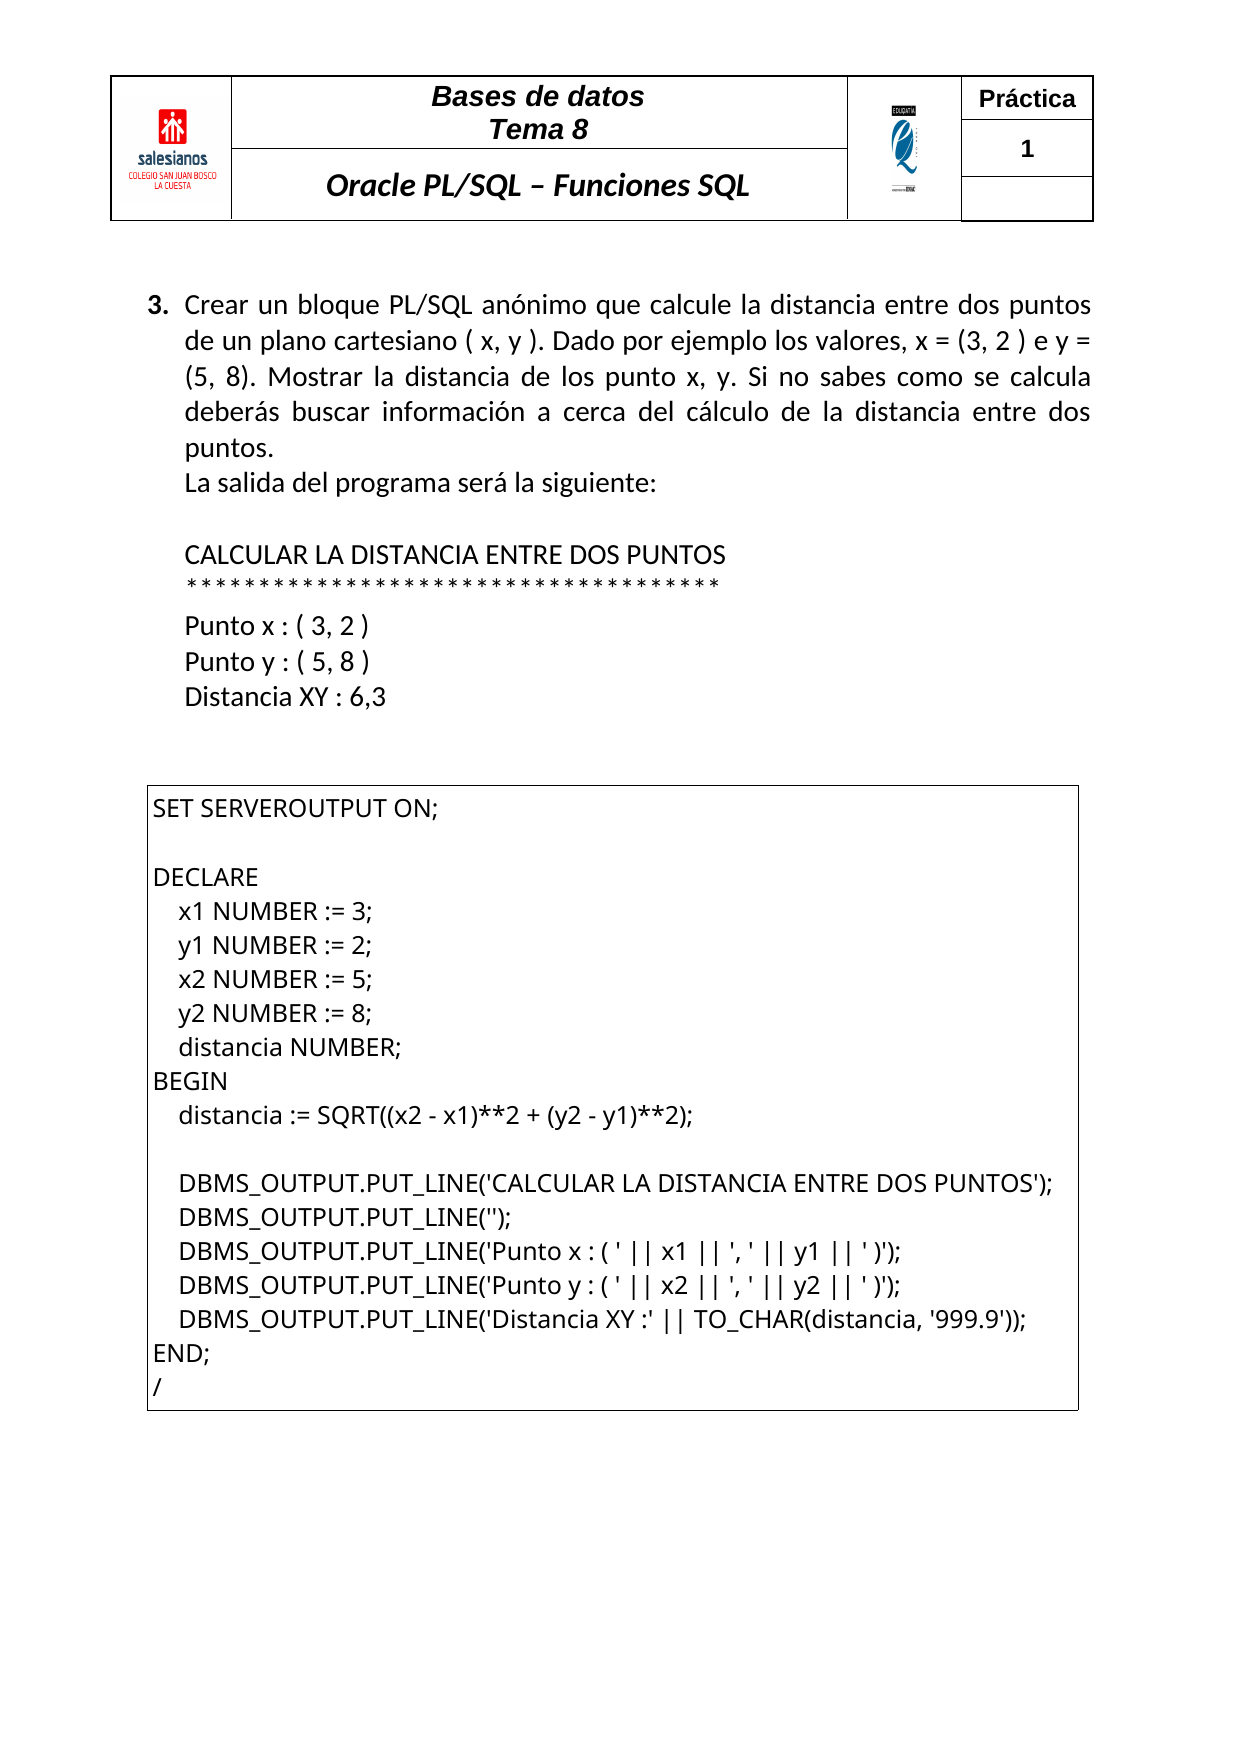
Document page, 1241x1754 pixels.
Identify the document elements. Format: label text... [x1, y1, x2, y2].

list ************************************* [147, 571, 1093, 607]
picture [119, 96, 229, 203]
list Punto y : ( 5, 8 ) [147, 643, 1093, 678]
list La salida del programa será la siguiente: [147, 464, 1093, 536]
list Distancia XY : 6,3 [147, 678, 1093, 714]
list CALCULAR LA DISTANCIA ENTRE DOS PUNTOS [147, 536, 1093, 571]
list Crear un bloque PL/SQL anónimo que calcule la distancia entre dos puntos de un plano cartesiano ( x, y ). Dado por ejemplo los valores, x = (3, 2 ) e y = (5, 8). Mostrar la distancia de los punto x, y. Si no sabes como se calcula deberás buscar información a cerca del cálculo de la distancia entre dos puntos. [147, 286, 1093, 464]
picture [891, 105, 918, 192]
table_header SET SERVEROUTPUT ON; DECLARE x1 NUMBER := 3; y1 NUMBER := 2; x2 NUMBER := 5; y2 NUMBER := 8; distancia NUMBER; BEGIN distancia := SQRT((x2 - x1)**2 + (y2 - y1)**2); DBMS_OUTPUT.PUT_LINE('CALCULAR LA DISTANCIA ENTRE DOS PUNTOS'); DBMS_OUTPUT.PUT_LINE(''); DBMS_OUTPUT.PUT_LINE('Punto x : ( ' || x1 || ', ' || y1 || ' )'); DBMS_OUTPUT.PUT_LINE('Punto y : ( ' || x2 || ', ' || y2 || ' )'); DBMS_OUTPUT.PUT_LINE('Distancia XY :' || TO_CHAR(distancia, '999.9')); END; / [148, 786, 1078, 1410]
list Punto x : ( 3, 2 ) [147, 607, 1093, 643]
